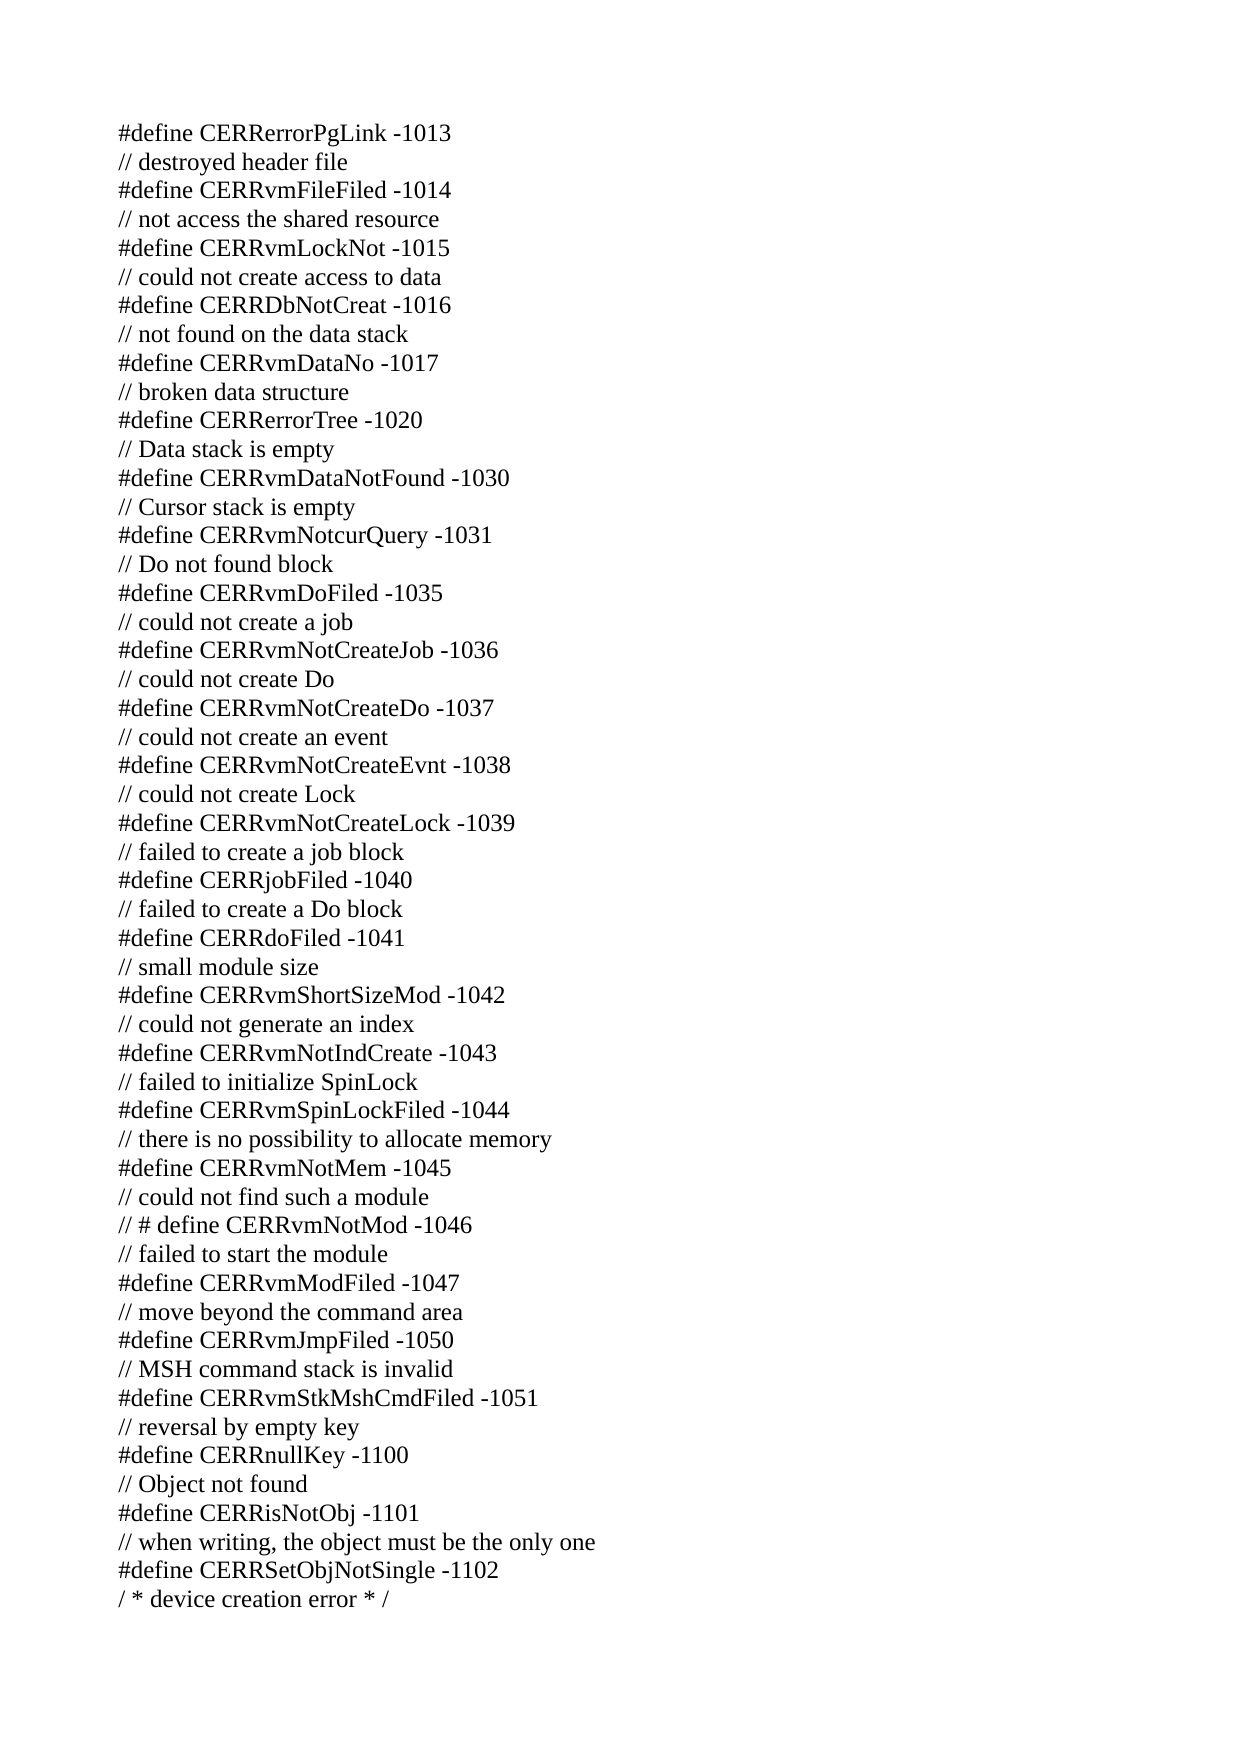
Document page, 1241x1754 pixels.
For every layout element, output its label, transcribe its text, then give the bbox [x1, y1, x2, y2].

text // could not create Do [118, 664, 1122, 693]
text #define CERRvmSpinLockFiled -1044 [118, 1096, 1122, 1124]
text #define CERRvmDataNo -1017 [118, 348, 1122, 377]
text #define CERRvmNotMem -1045 [118, 1153, 1122, 1182]
text // not found on the data stack [118, 319, 1122, 348]
text #define CERRvmNotcurQuery -1031 [118, 521, 1122, 549]
text // could not create Lock [118, 779, 1122, 808]
text #define CERRvmLockNot -1015 [118, 233, 1122, 262]
text // failed to create a job block [118, 837, 1122, 866]
text #define CERRvmNotCreateJob -1036 [118, 636, 1122, 664]
text // Do not found block [118, 549, 1122, 578]
text #define CERRvmNotCreateDo -1037 [118, 693, 1122, 722]
text // MSH command stack is invalid [118, 1354, 1122, 1383]
text // # define CERRvmNotMod -1046 [118, 1211, 1122, 1239]
text #define CERRerrorPgLink -1013 [118, 118, 1122, 147]
text #define CERRdoFiled -1041 [118, 923, 1122, 952]
text #define CERRvmShortSizeMod -1042 [118, 981, 1122, 1009]
text #define CERRDbNotCreat -1016 [118, 291, 1122, 319]
text // failed to start the module [118, 1239, 1122, 1268]
text // when writing, the object must be the only one [118, 1527, 1122, 1556]
text #define CERRSetObjNotSingle -1102 [118, 1556, 1122, 1584]
text #define CERRvmNotIndCreate -1043 [118, 1038, 1122, 1067]
text // move beyond the command area [118, 1297, 1122, 1326]
text #define CERRvmFileFiled -1014 [118, 176, 1122, 204]
text // could not create access to data [118, 262, 1122, 291]
text #define CERRvmDoFiled -1035 [118, 578, 1122, 607]
text // small module size [118, 952, 1122, 981]
text #define CERRerrorTree -1020 [118, 406, 1122, 434]
text // could not create a job [118, 607, 1122, 636]
text // could not find such a module [118, 1182, 1122, 1211]
text #define CERRnullKey -1100 [118, 1441, 1122, 1469]
text // Object not found [118, 1469, 1122, 1498]
text // there is no possibility to allocate memory [118, 1124, 1122, 1153]
text // failed to create a Do block [118, 894, 1122, 923]
text // Data stack is empty [118, 434, 1122, 463]
text // could not create an event [118, 722, 1122, 751]
text // not access the shared resource [118, 204, 1122, 233]
text #define CERRvmModFiled -1047 [118, 1268, 1122, 1297]
text // could not generate an index [118, 1009, 1122, 1038]
text // destroyed header file [118, 147, 1122, 176]
text #define CERRjobFiled -1040 [118, 866, 1122, 894]
text #define CERRvmJmpFiled -1050 [118, 1326, 1122, 1354]
text // reversal by empty key [118, 1412, 1122, 1441]
text #define CERRvmDataNotFound -1030 [118, 463, 1122, 492]
text #define CERRvmNotCreateLock -1039 [118, 808, 1122, 837]
text // failed to initialize SpinLock [118, 1067, 1122, 1096]
text // broken data structure [118, 377, 1122, 406]
text // Cursor stack is empty [118, 492, 1122, 521]
text / * device creation error * / [118, 1584, 1122, 1613]
text #define CERRvmNotCreateEvnt -1038 [118, 751, 1122, 779]
text #define CERRvmStkMshCmdFiled -1051 [118, 1383, 1122, 1412]
text #define CERRisNotObj -1101 [118, 1498, 1122, 1527]
